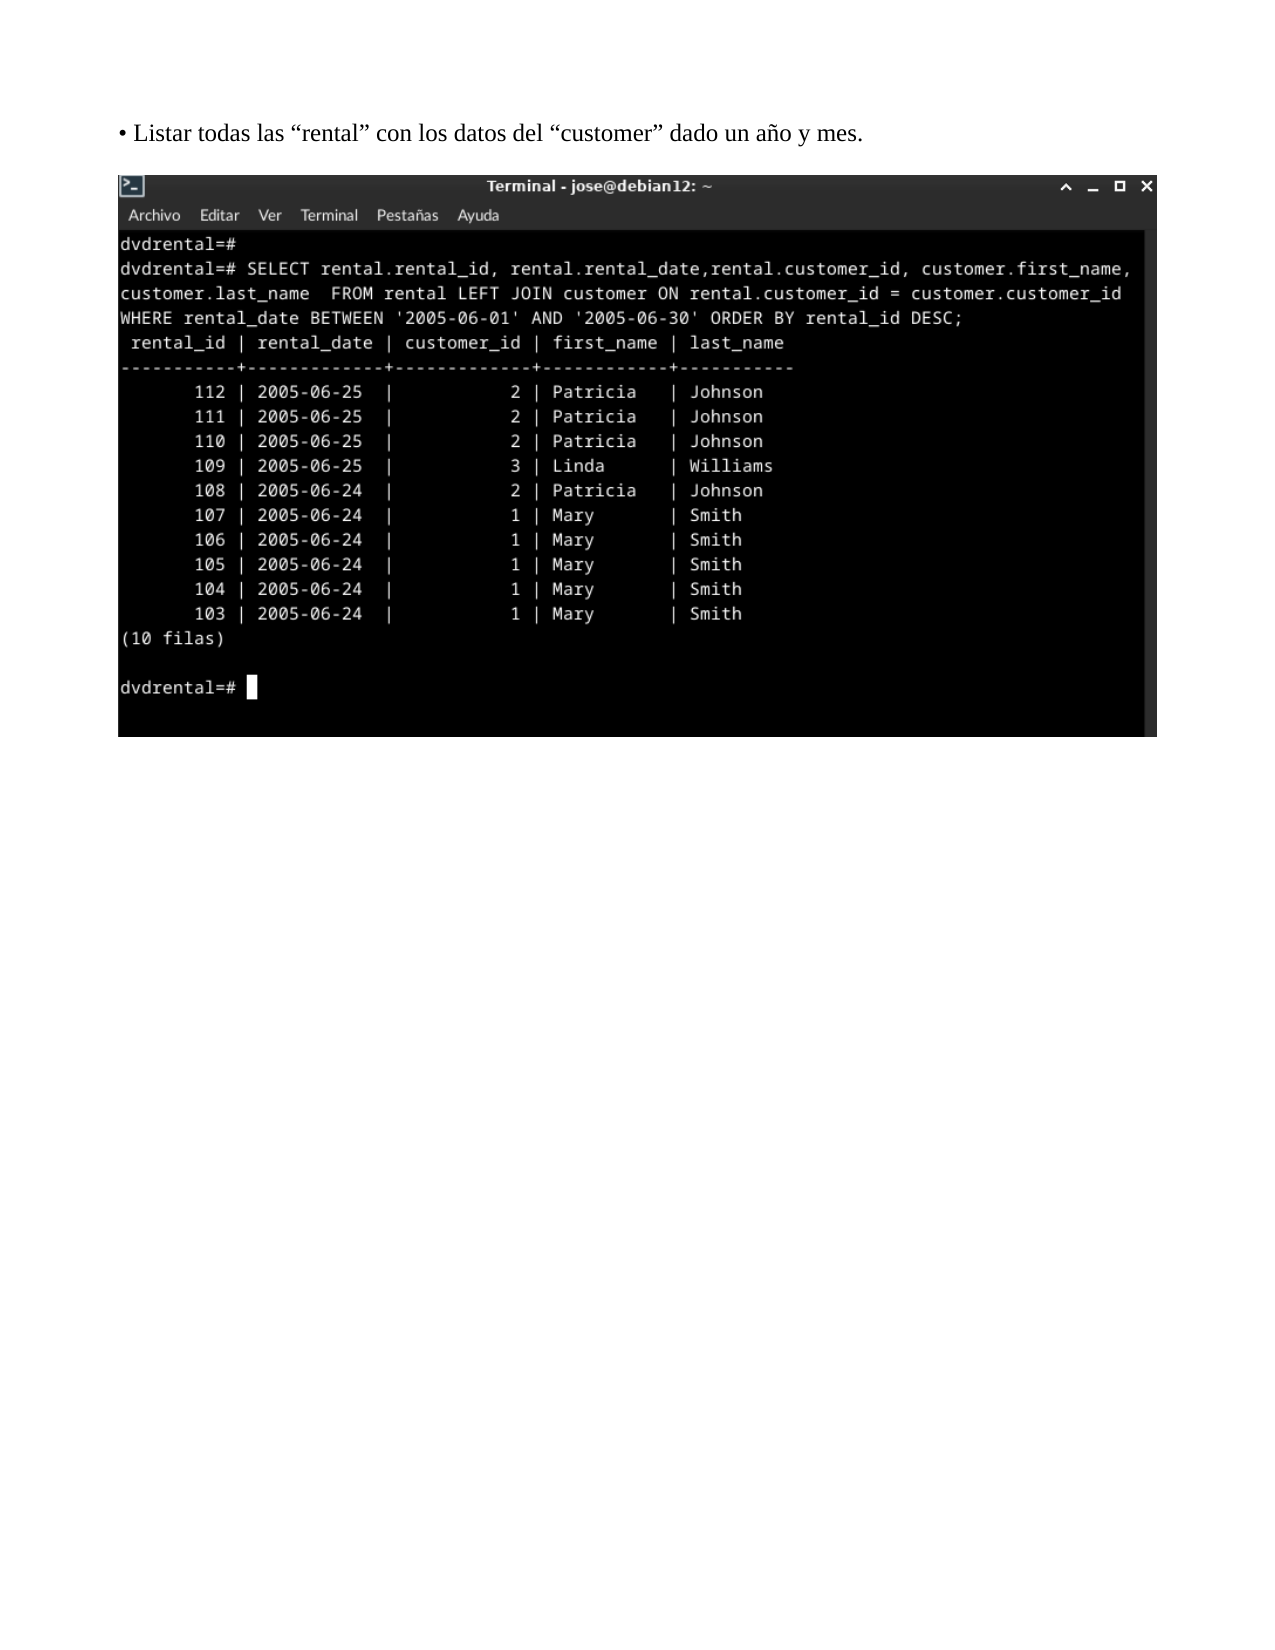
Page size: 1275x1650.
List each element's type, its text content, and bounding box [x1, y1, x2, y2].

picture [118, 175, 1157, 737]
text • Listar todas las “rental” con los datos del “customer” dado un año y mes. [118, 118, 1157, 147]
